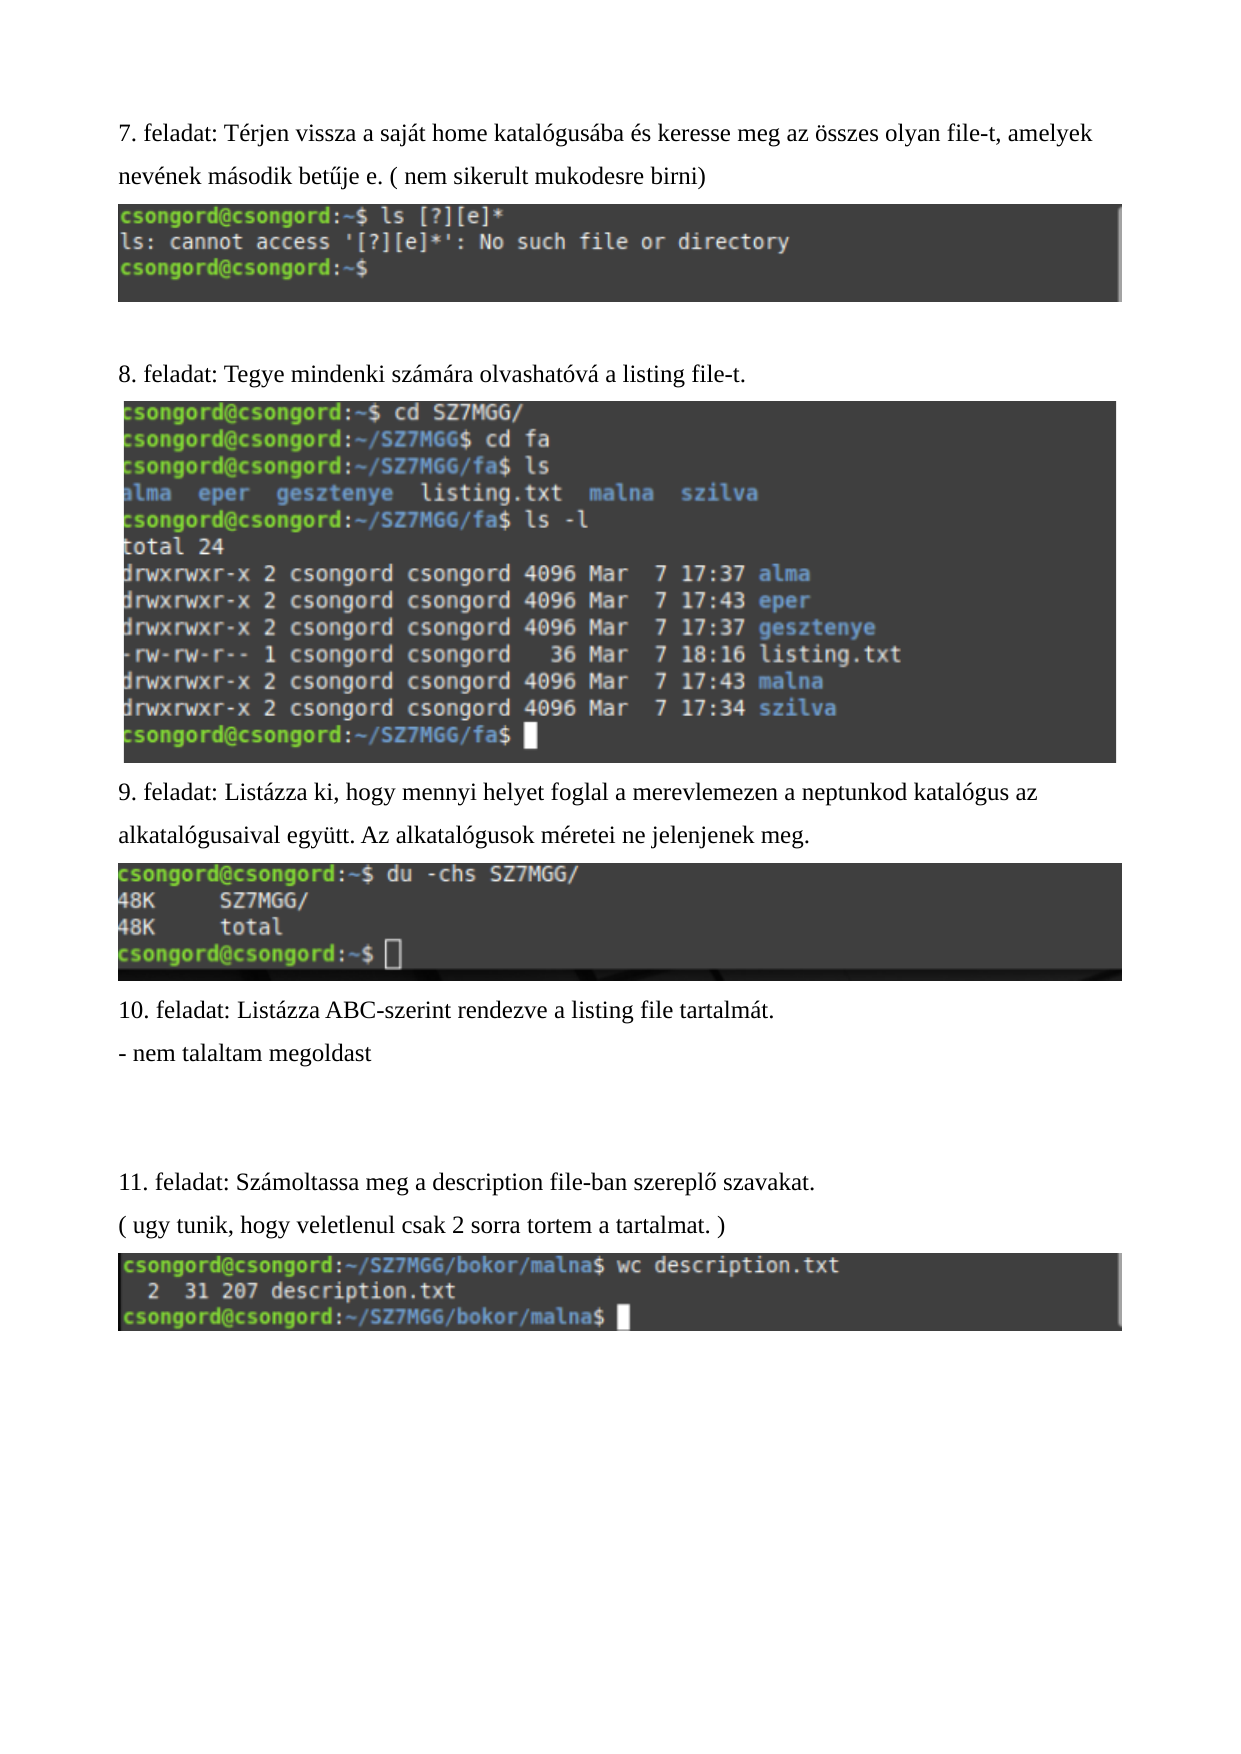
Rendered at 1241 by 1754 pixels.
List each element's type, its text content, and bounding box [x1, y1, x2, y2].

text 7. feladat: Térjen vissza a saját home katalógusába és keresse meg az összes olyan file-t, amelyek nevének második betűje e. ( nem sikerult mukodesre birni) [118, 118, 1122, 190]
text 8. feladat: Tegye mindenki számára olvashatóvá a listing file-t. [118, 359, 1122, 387]
text 10. feladat: Listázza ABC-szerint rendezve a listing file tartalmát. [118, 981, 1122, 1024]
picture [118, 1253, 1122, 1331]
text - nem talaltam megoldast [118, 1038, 1122, 1067]
text 11. feladat: Számoltassa meg a description file-ban szereplő szavakat. [118, 1167, 1122, 1196]
picture [118, 863, 1122, 981]
picture [118, 204, 1122, 302]
text 9. feladat: Listázza ki, hogy mennyi helyet foglal a merevlemezen a neptunkod katalógus az alkatalógusaival együtt. Az alkatalógusok méretei ne jelenjenek meg. [118, 402, 1122, 849]
text ( ugy tunik, hogy veletlenul csak 2 sorra tortem a tartalmat. ) [118, 1211, 1122, 1239]
picture [123, 401, 1117, 763]
